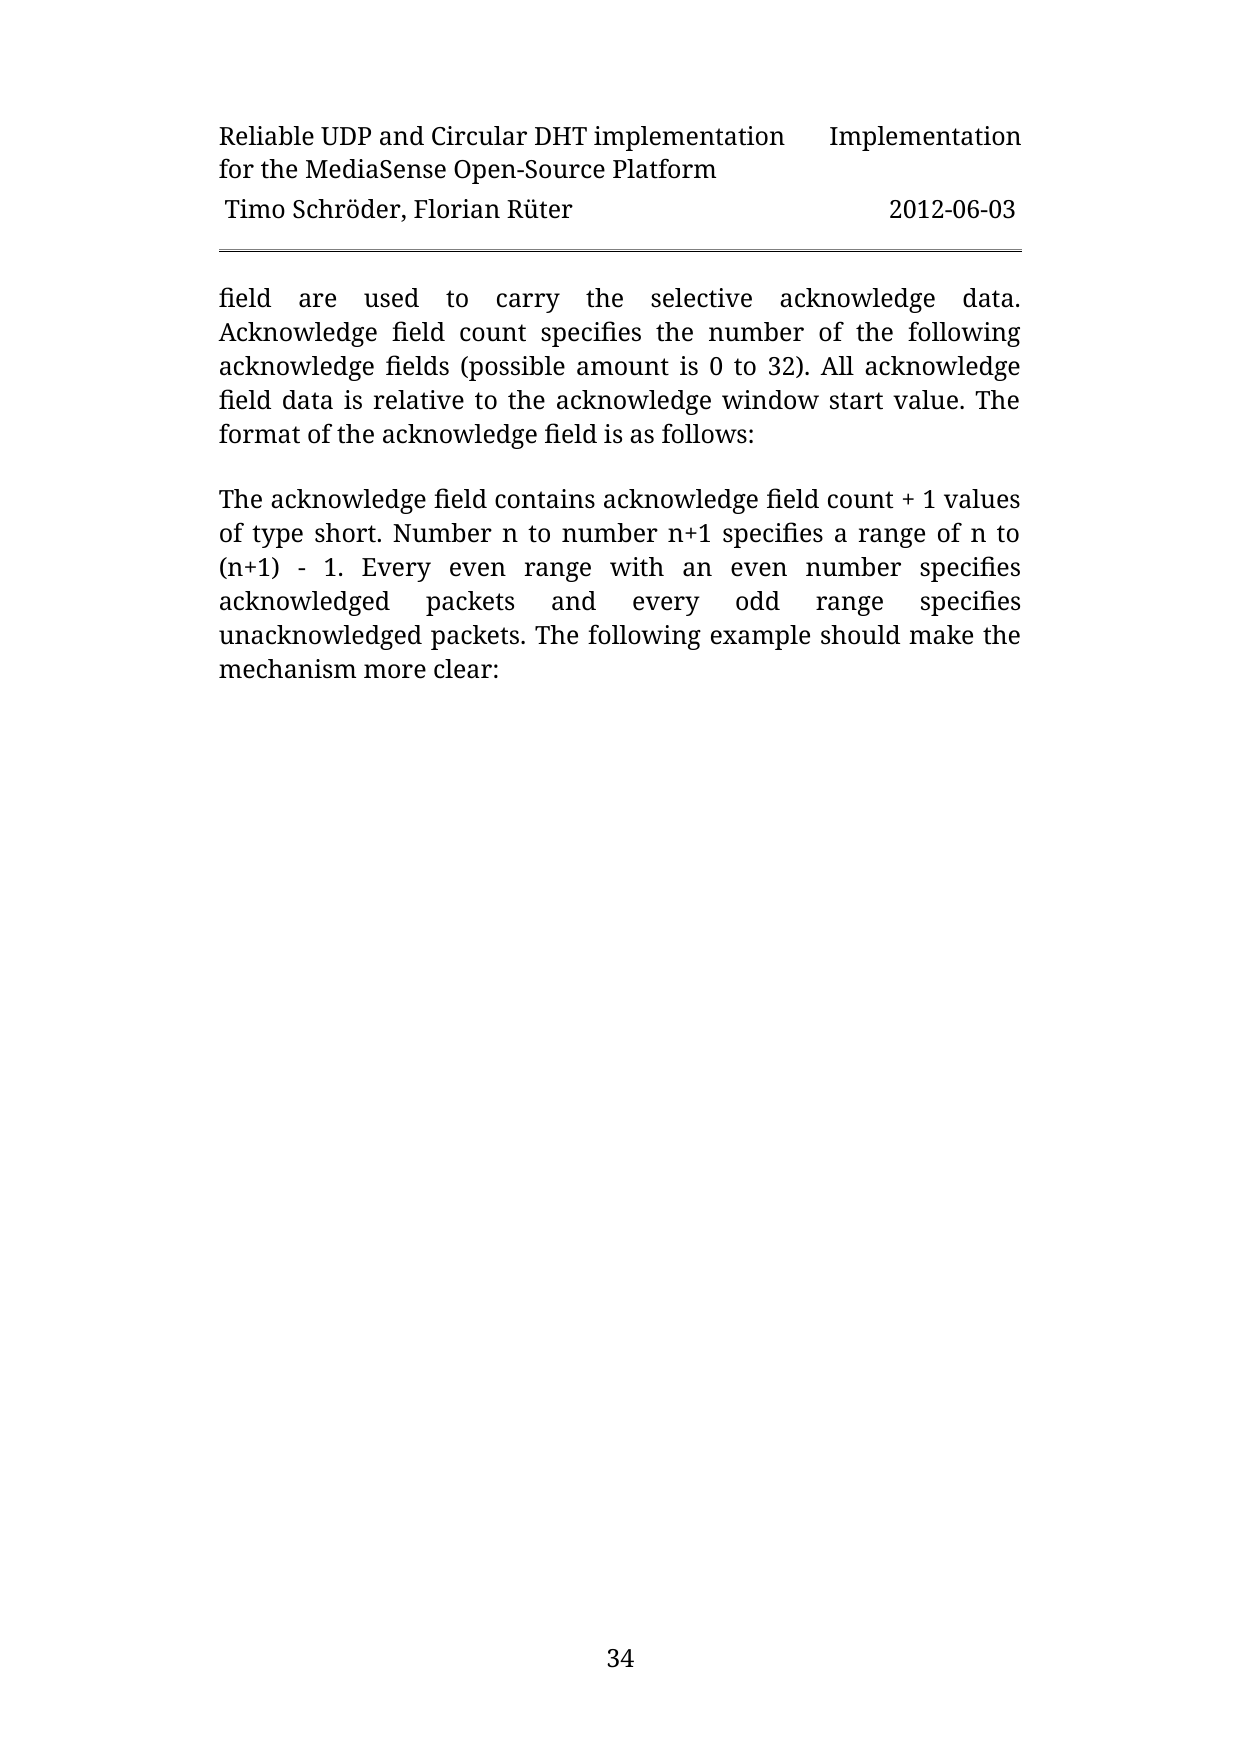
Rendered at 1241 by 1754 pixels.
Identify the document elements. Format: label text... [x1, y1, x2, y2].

text field are used to carry the selective acknowledge data. Acknowledge field count specifies the number of the following acknowledge fields (possible amount is 0 to 32). All acknowledge field data is relative to the acknowledge window start value. The format of the acknowledge field is as follows: [218, 281, 1022, 451]
text The acknowledge field contains acknowledge field count + 1 values of type short. Number n to number n+1 specifies a range of n to (n+1) - 1. Every even range with an even number specifies acknowledged packets and every odd range specifies unacknowledged packets. The following example should make the mechanism more clear: [218, 482, 1022, 686]
